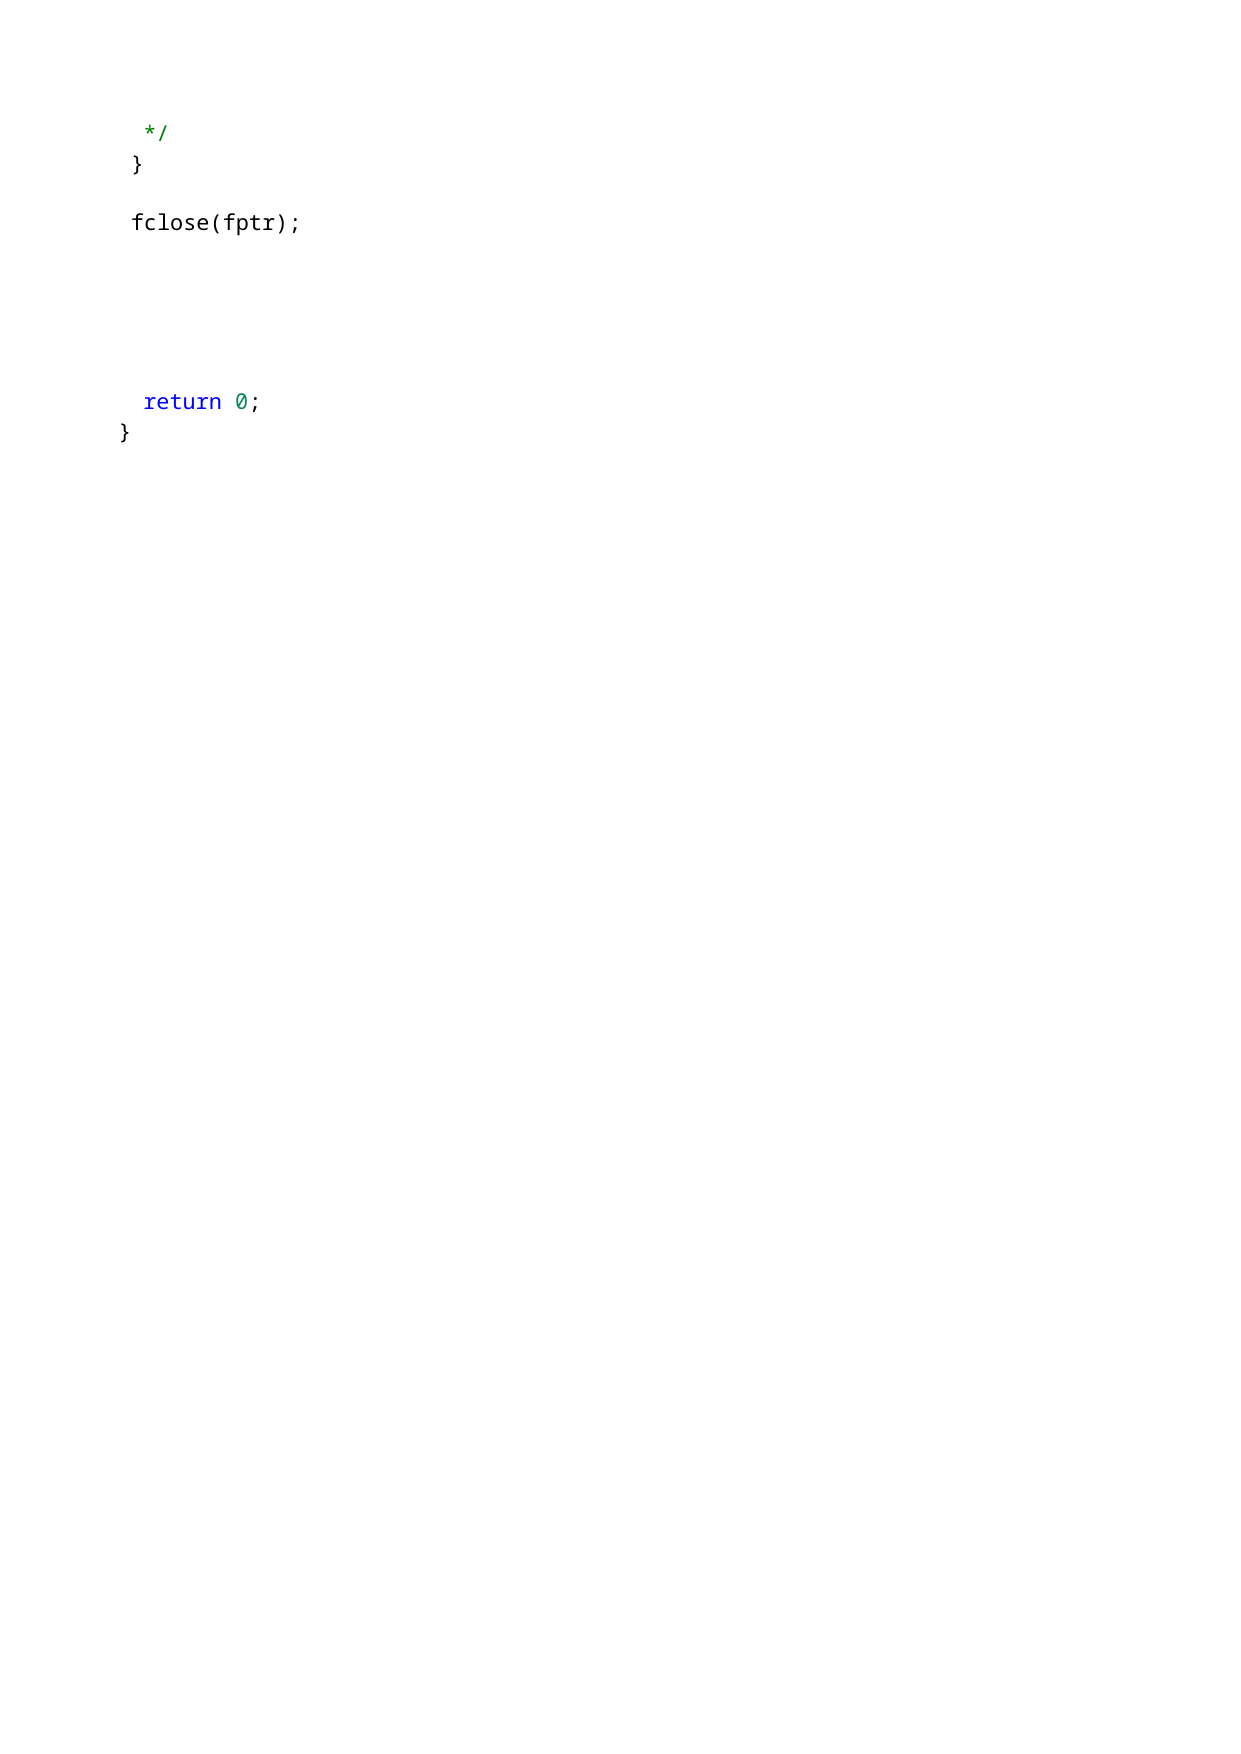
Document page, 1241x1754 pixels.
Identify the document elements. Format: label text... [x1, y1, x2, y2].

text } [118, 148, 1122, 178]
text fclose(fptr); [118, 207, 1122, 237]
text } [118, 416, 1122, 445]
text return 0; [118, 386, 1122, 416]
text */ [118, 118, 1122, 148]
